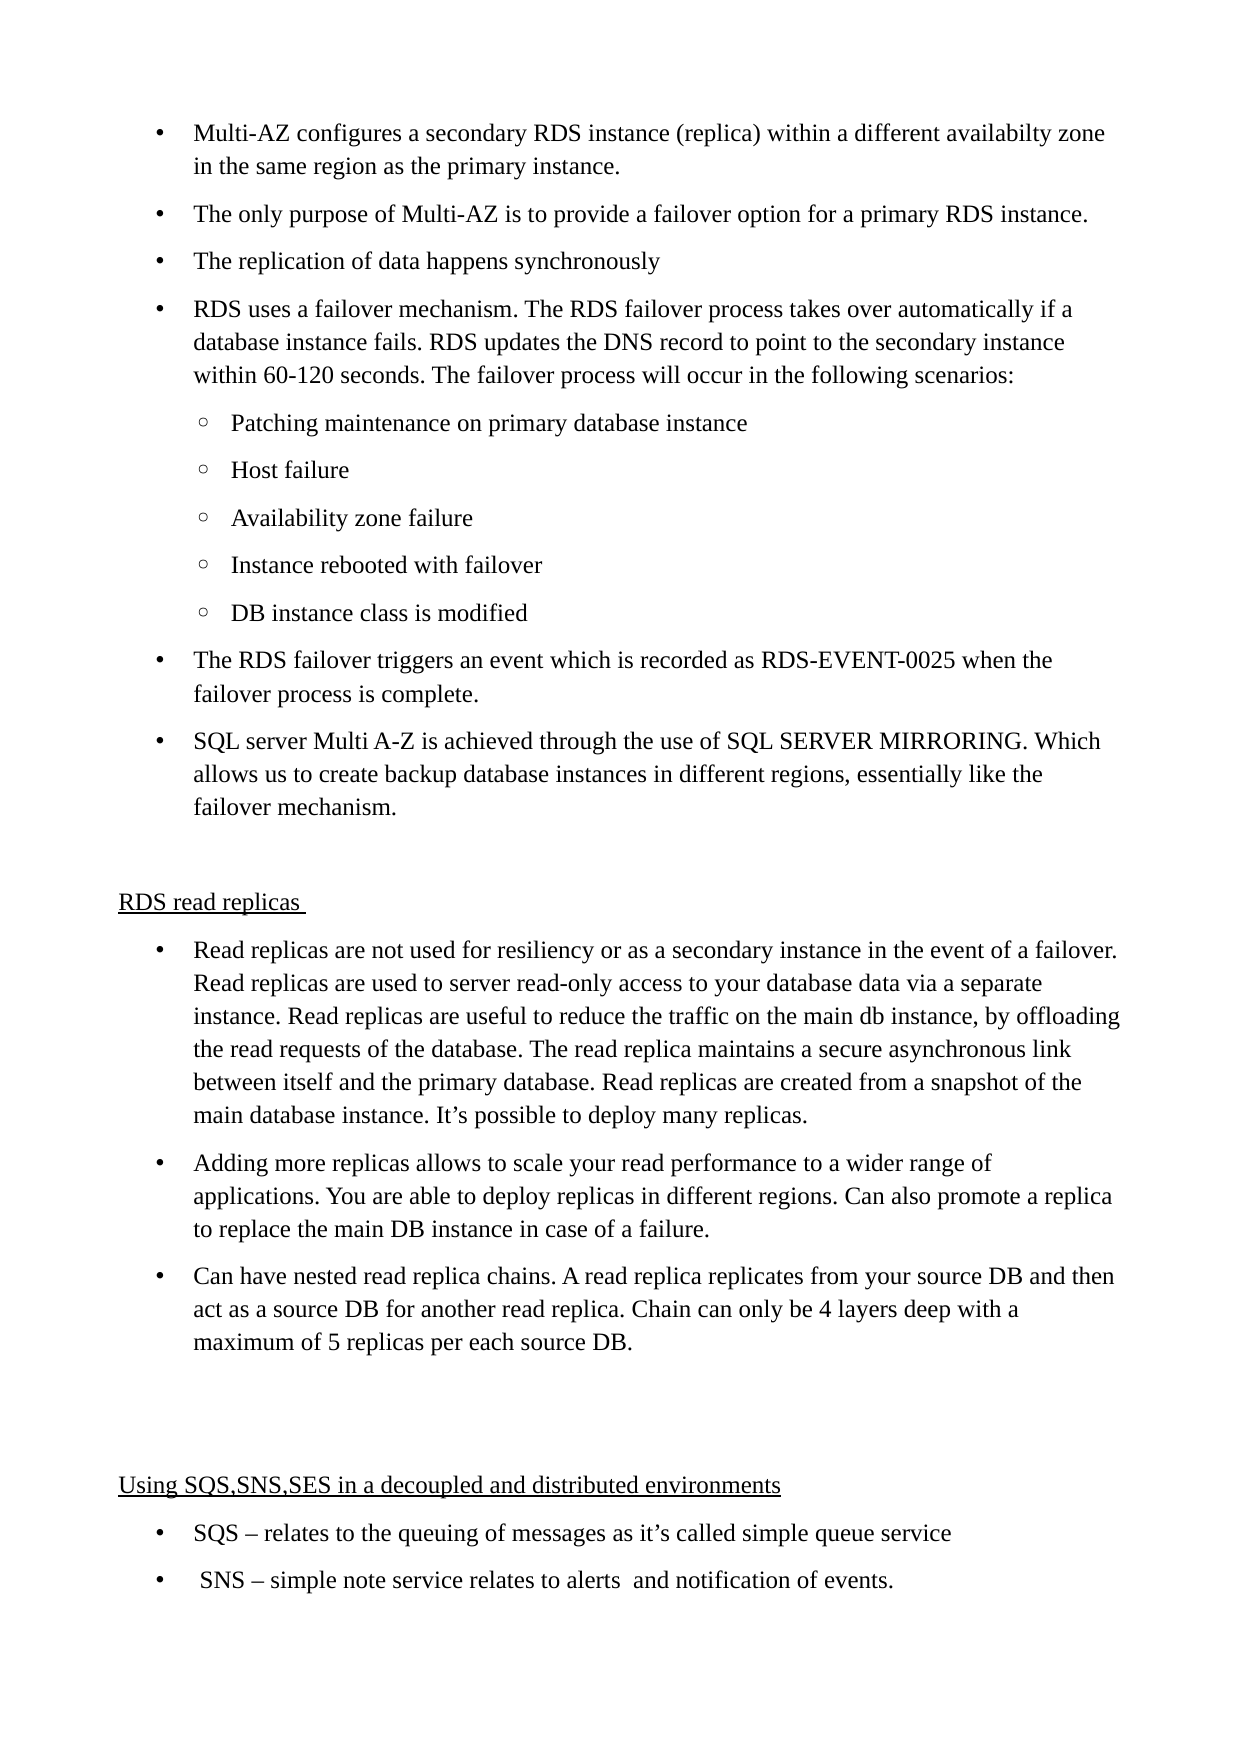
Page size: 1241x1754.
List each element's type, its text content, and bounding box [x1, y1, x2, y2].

list SQS – relates to the queuing of messages as it’s called simple queue service [156, 1518, 1122, 1547]
list Host failure [193, 455, 1122, 484]
text RDS read replicas [118, 887, 1122, 916]
list Read replicas are not used for resiliency or as a secondary instance in the event of a failover. Read replicas are used to server read-only access to your database data via a separate instance. Read replicas are useful to reduce the traffic on the main db instance, by offloading the read requests of the database. The read replica maintains a secure asynchronous link between itself and the primary database. Read replicas are created from a snapshot of the main database instance. It’s possible to deploy many replicas. [156, 935, 1122, 1129]
list SNS – simple note service relates to alerts and notification of events. [156, 1566, 1122, 1594]
list Patching maintenance on primary database instance [193, 408, 1122, 436]
list Instance rebooted with failover [193, 550, 1122, 579]
list RDS uses a failover mechanism. The RDS failover process takes over automatically if a database instance fails. RDS updates the DNS record to point to the secondary instance within 60-120 seconds. The failover process will occur in the following scenarios: [156, 294, 1122, 389]
text Using SQS,SNS,SES in a decoupled and distributed environments [118, 1470, 1122, 1499]
list The replication of data happens synchronously [156, 246, 1122, 275]
list Adding more replicas allows to scale your read performance to a wider range of applications. You are able to deploy replicas in different regions. Can also promote a replica to replace the main DB instance in case of a failure. [156, 1148, 1122, 1243]
list Can have nested read replica chains. A read replica replicates from your source DB and then act as a source DB for another read replica. Chain can only be 4 layers deep with a maximum of 5 replicas per each source DB. [156, 1261, 1122, 1356]
list The only purpose of Multi-AZ is to provide a failover option for a primary RDS instance. [156, 199, 1122, 227]
list Multi-AZ configures a secondary RDS instance (replica) within a different availabilty zone in the same region as the primary instance. [156, 118, 1122, 180]
list DB instance class is modified [193, 598, 1122, 627]
list Availability zone failure [193, 503, 1122, 532]
list SQL server Multi A-Z is achieved through the use of SQL SERVER MIRRORING. Which allows us to create backup database instances in different regions, essentially like the failover mechanism. [156, 726, 1122, 821]
list The RDS failover triggers an event which is recorded as RDS-EVENT-0025 when the failover process is complete. [156, 646, 1122, 707]
